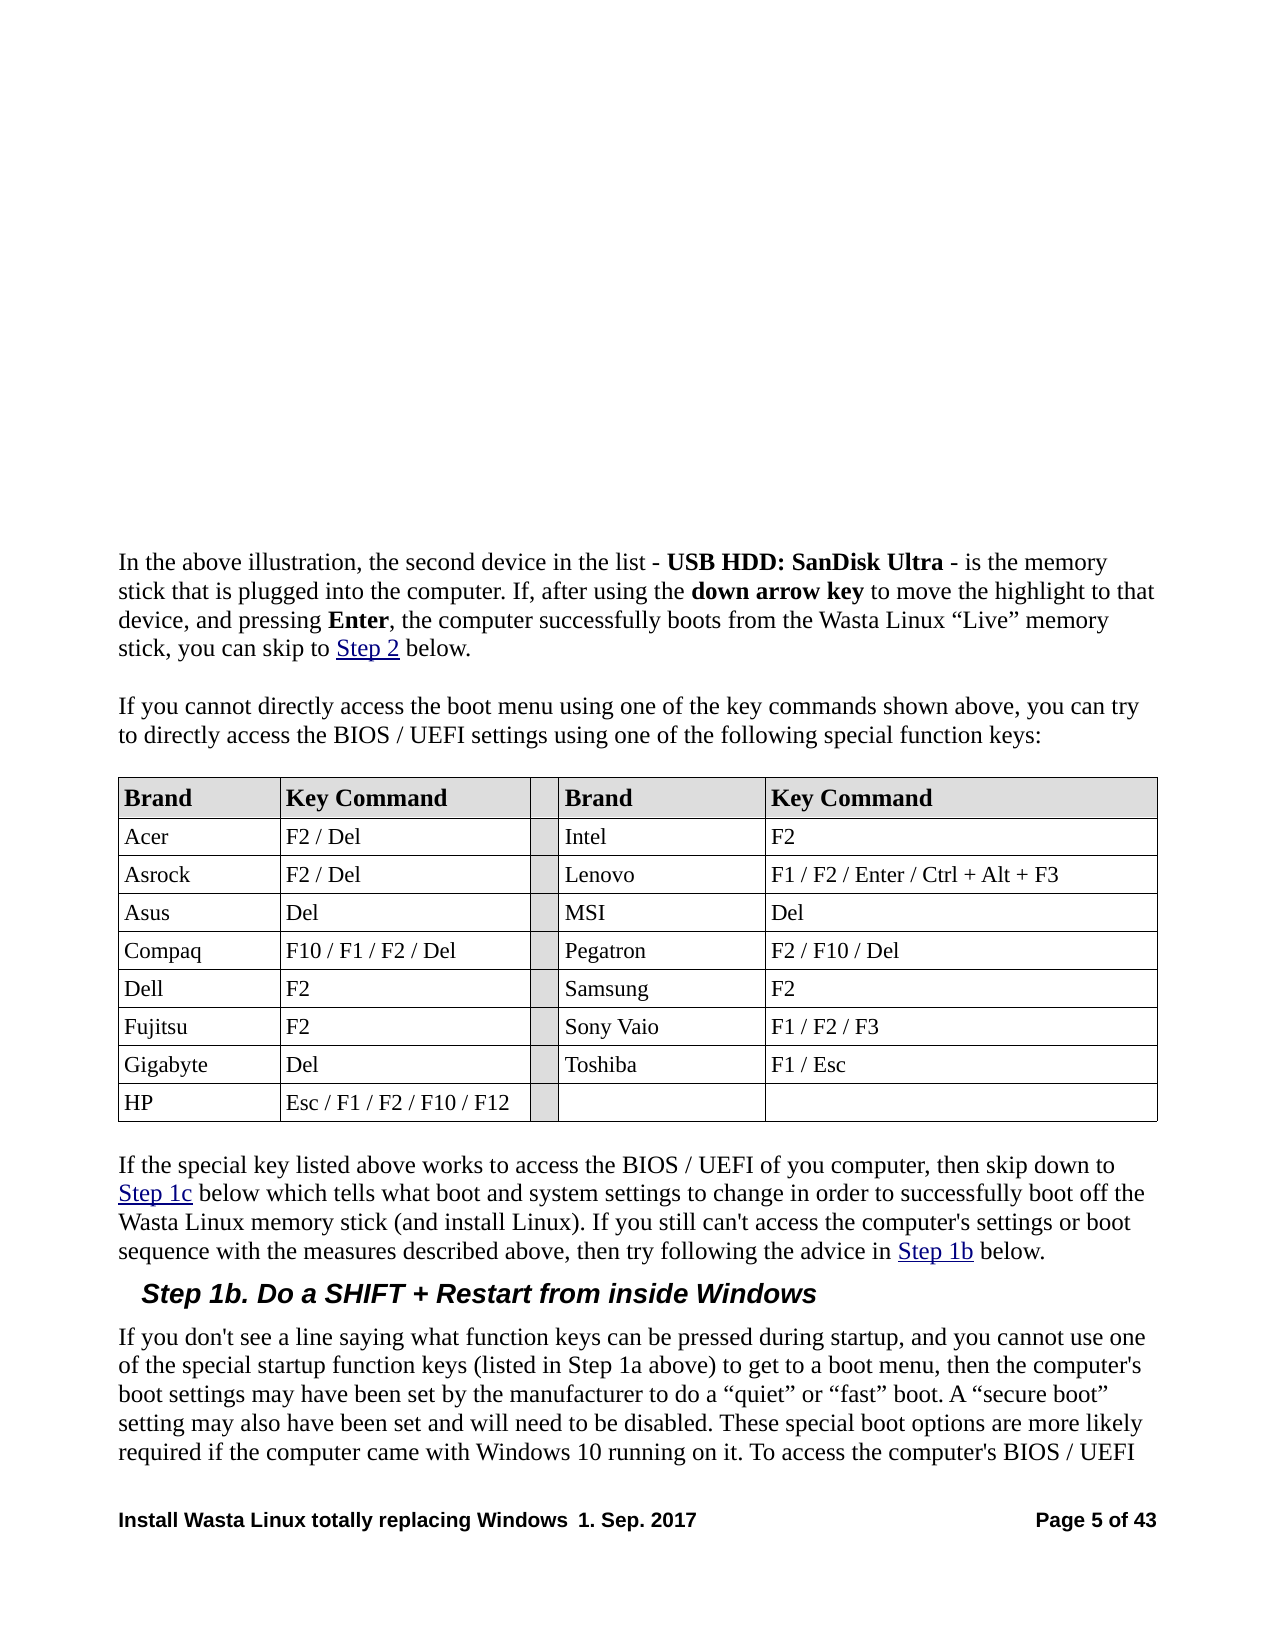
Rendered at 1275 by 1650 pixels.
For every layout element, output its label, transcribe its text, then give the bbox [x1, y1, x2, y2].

subtitle Step 1b. Do a SHIFT + Restart from inside Windows [118, 1277, 1157, 1309]
table_cell Intel [559, 819, 765, 855]
table_cell Del [766, 894, 1157, 931]
table_cell [531, 932, 558, 969]
table_cell F1 / Esc [766, 1046, 1157, 1083]
table_header Brand [119, 778, 280, 817]
table_cell [531, 1084, 558, 1121]
table_cell Fujitsu [119, 1008, 280, 1045]
table_cell Asus [119, 894, 280, 931]
table_cell [531, 856, 558, 893]
table_header [531, 778, 558, 817]
table_cell [531, 894, 558, 931]
table_cell [531, 1008, 558, 1045]
table_cell Gigabyte [119, 1046, 280, 1083]
table_header Key Command [281, 778, 530, 817]
table_cell F10 / F1 / F2 / Del [281, 932, 530, 969]
table_cell Esc / F1 / F2 / F10 / F12 [281, 1084, 530, 1121]
table_cell [766, 1084, 1157, 1121]
table_cell [559, 1084, 765, 1121]
table_cell Asrock [119, 856, 280, 893]
table_cell F2 [281, 970, 530, 1007]
table_cell Dell [119, 970, 280, 1007]
table_cell F2 / Del [281, 819, 530, 855]
table_cell Acer [119, 819, 280, 855]
table_cell Compaq [119, 932, 280, 969]
table_cell HP [119, 1084, 280, 1121]
table_cell [531, 970, 558, 1007]
table_cell F2 [281, 1008, 530, 1045]
table_header Brand [559, 778, 765, 817]
text If you cannot directly access the boot menu using one of the key commands shown above, you can try to directly access the BIOS / UEFI settings using one of the following special function keys: [118, 691, 1157, 748]
table_cell F2 [766, 970, 1157, 1007]
table_cell Del [281, 894, 530, 931]
table_cell [531, 1046, 558, 1083]
table_cell Del [281, 1046, 530, 1083]
table_cell [531, 819, 558, 855]
table_cell F1 / F2 / Enter / Ctrl + Alt + F3 [766, 856, 1157, 893]
text If the special key listed above works to access the BIOS / UEFI of you computer, then skip down to Step 1c below which tells what boot and system settings to change in order to successfully boot off the Wasta Linux memory stick (and install Linux). If you still can't access the computer's settings or boot sequence with the measures described above, then try following the advice in Step 1b below. [118, 1150, 1157, 1265]
table_cell Sony Vaio [559, 1008, 765, 1045]
table_cell F2 / Del [281, 856, 530, 893]
table_cell Lenovo [559, 856, 765, 893]
table_cell Samsung [559, 970, 765, 1007]
text If you don't see a line saying what function keys can be pressed during startup, and you cannot use one of the special startup function keys (listed in Step 1a above) to get to a boot menu, then the computer's boot settings may have been set by the manufacturer to do a “quiet” or “fast” boot. A “secure boot” setting may also have been set and will need to be disabled. These special boot options are more likely required if the computer came with Windows 10 running on it. To access the computer's BIOS / UEFI [118, 1322, 1157, 1465]
table_cell F2 / F10 / Del [766, 932, 1157, 969]
text In the above illustration, the second device in the list - USB HDD: SanDisk Ultra - is the memory stick that is plugged into the computer. If, after using the down arrow key to move the highlight to that device, and pressing Enter, the computer successfully boots from the Wasta Linux “Live” memory stick, you can skip to Step 2 below. [118, 547, 1157, 662]
table_header Key Command [766, 778, 1157, 817]
table_cell F1 / F2 / F3 [766, 1008, 1157, 1045]
table_cell F2 [766, 819, 1157, 855]
table_cell MSI [559, 894, 765, 931]
table_cell Toshiba [559, 1046, 765, 1083]
table_cell Pegatron [559, 932, 765, 969]
